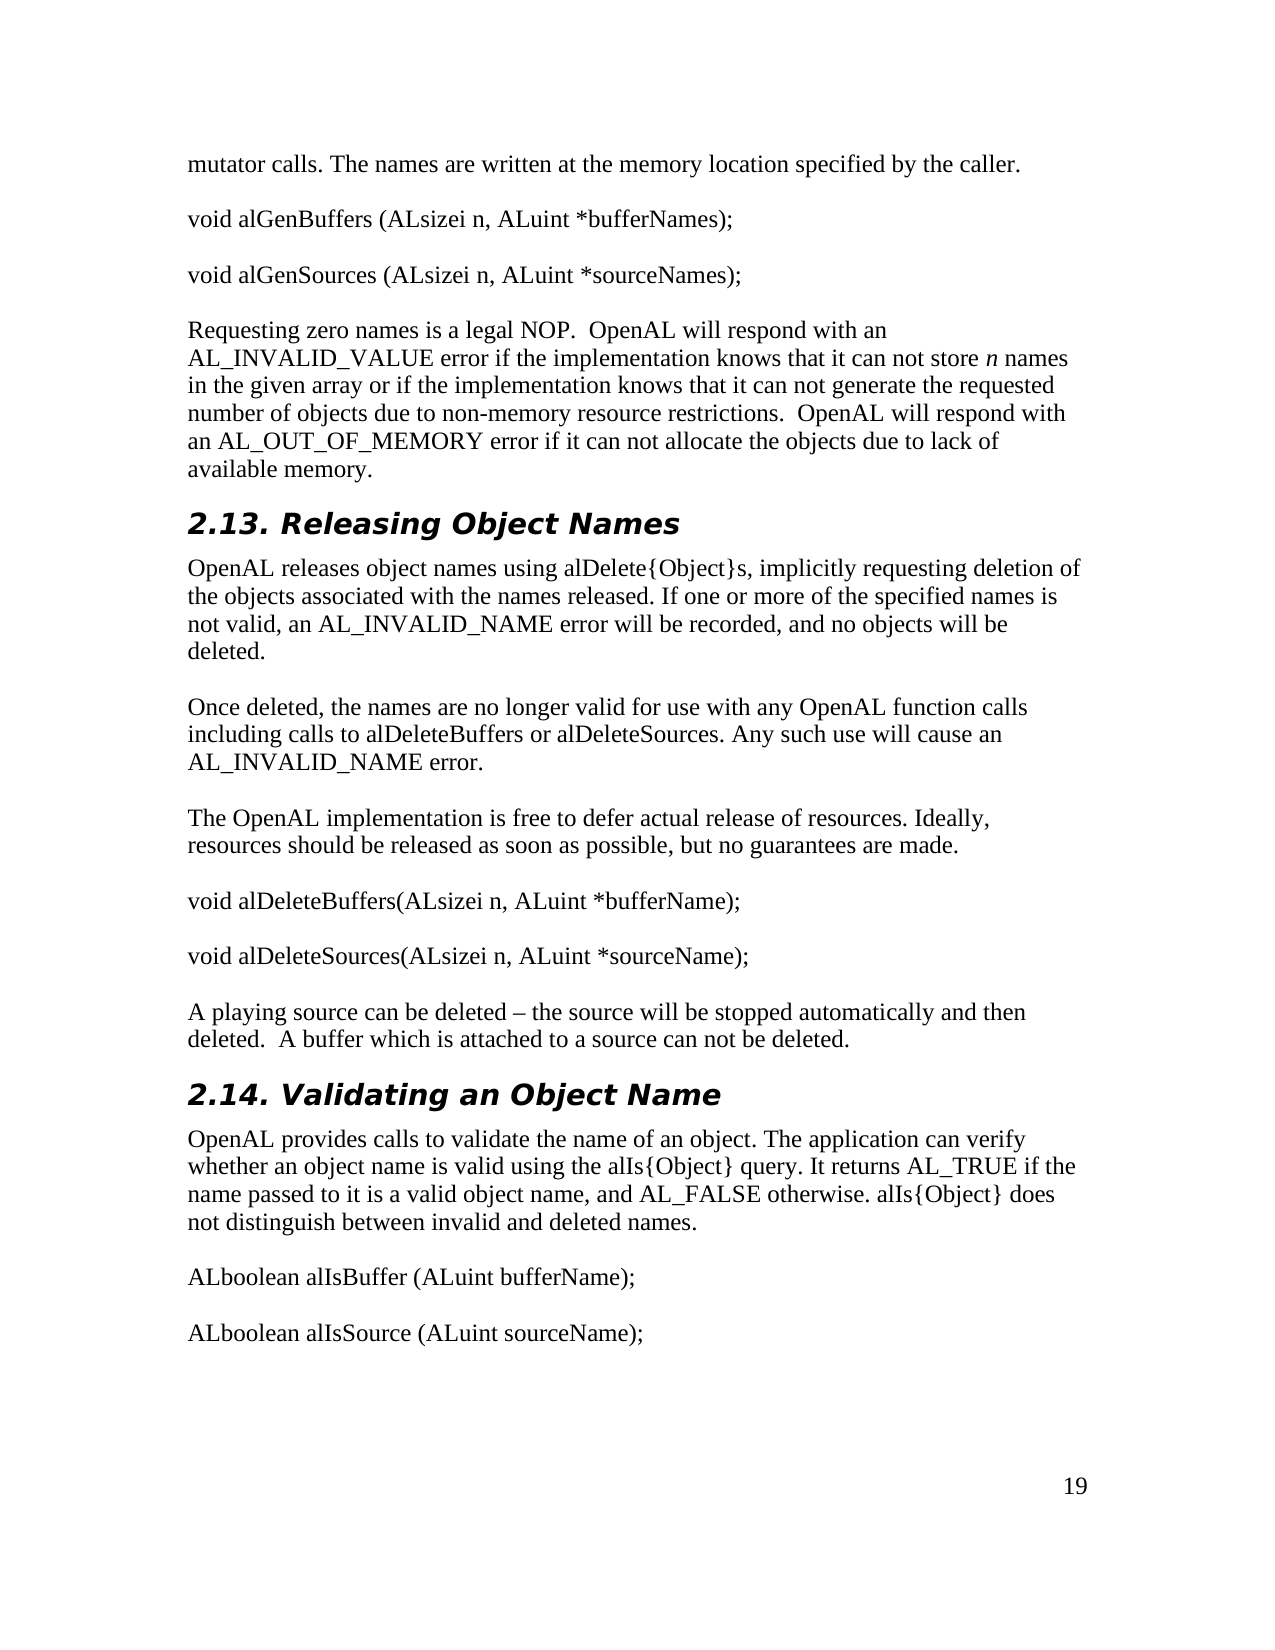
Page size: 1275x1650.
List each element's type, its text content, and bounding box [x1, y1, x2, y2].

text OpenAL provides calls to validate the name of an object. The application can verify whether an object name is valid using the alIs{Object} query. It returns AL_TRUE if the name passed to it is a valid object name, and AL_FALSE otherwise. alIs{Object} does not distinguish between invalid and deleted names. [187, 1125, 1087, 1236]
text The OpenAL implementation is free to defer actual release of resources. Ideally, resources should be released as soon as possible, but no guarantees are made. [187, 804, 1087, 859]
text ALboolean alIsSource (ALuint sourceName); [187, 1319, 1087, 1346]
subtitle Releasing Object Names [187, 507, 1087, 542]
text OpenAL releases object names using alDelete{Object}s, implicitly requesting deletion of the objects associated with the names released. If one or more of the specified names is not valid, an AL_INVALID_NAME error will be recorded, and no objects will be deleted. [187, 554, 1087, 665]
text Once deleted, the names are no longer valid for use with any OpenAL function calls including calls to alDeleteBuffers or alDeleteSources. Any such use will cause an AL_INVALID_NAME error. [187, 693, 1087, 776]
text Requesting zero names is a legal NOP. OpenAL will respond with an AL_INVALID_VALUE error if the implementation knows that it can not store n names in the given array or if the implementation knows that it can not generate the requested number of objects due to non-memory resource restrictions. OpenAL will respond with an AL_OUT_OF_MEMORY error if it can not allocate the objects due to lack of available memory. [187, 316, 1087, 482]
text void alGenBuffers (ALsizei n, ALuint *bufferNames); [187, 205, 1087, 233]
subtitle Validating an Object Name [187, 1078, 1087, 1112]
text mutator calls. The names are written at the memory location specified by the caller. [187, 150, 1087, 178]
text A playing source can be deleted – the source will be stopped automatically and then deleted. A buffer which is attached to a source can not be deleted. [187, 998, 1087, 1053]
text ALboolean alIsBuffer (ALuint bufferName); [187, 1263, 1087, 1291]
text void alDeleteSources(ALsizei n, ALuint *sourceName); [187, 942, 1087, 970]
text void alGenSources (ALsizei n, ALuint *sourceNames); [187, 261, 1087, 288]
text void alDeleteBuffers(ALsizei n, ALuint *bufferName); [187, 887, 1087, 914]
